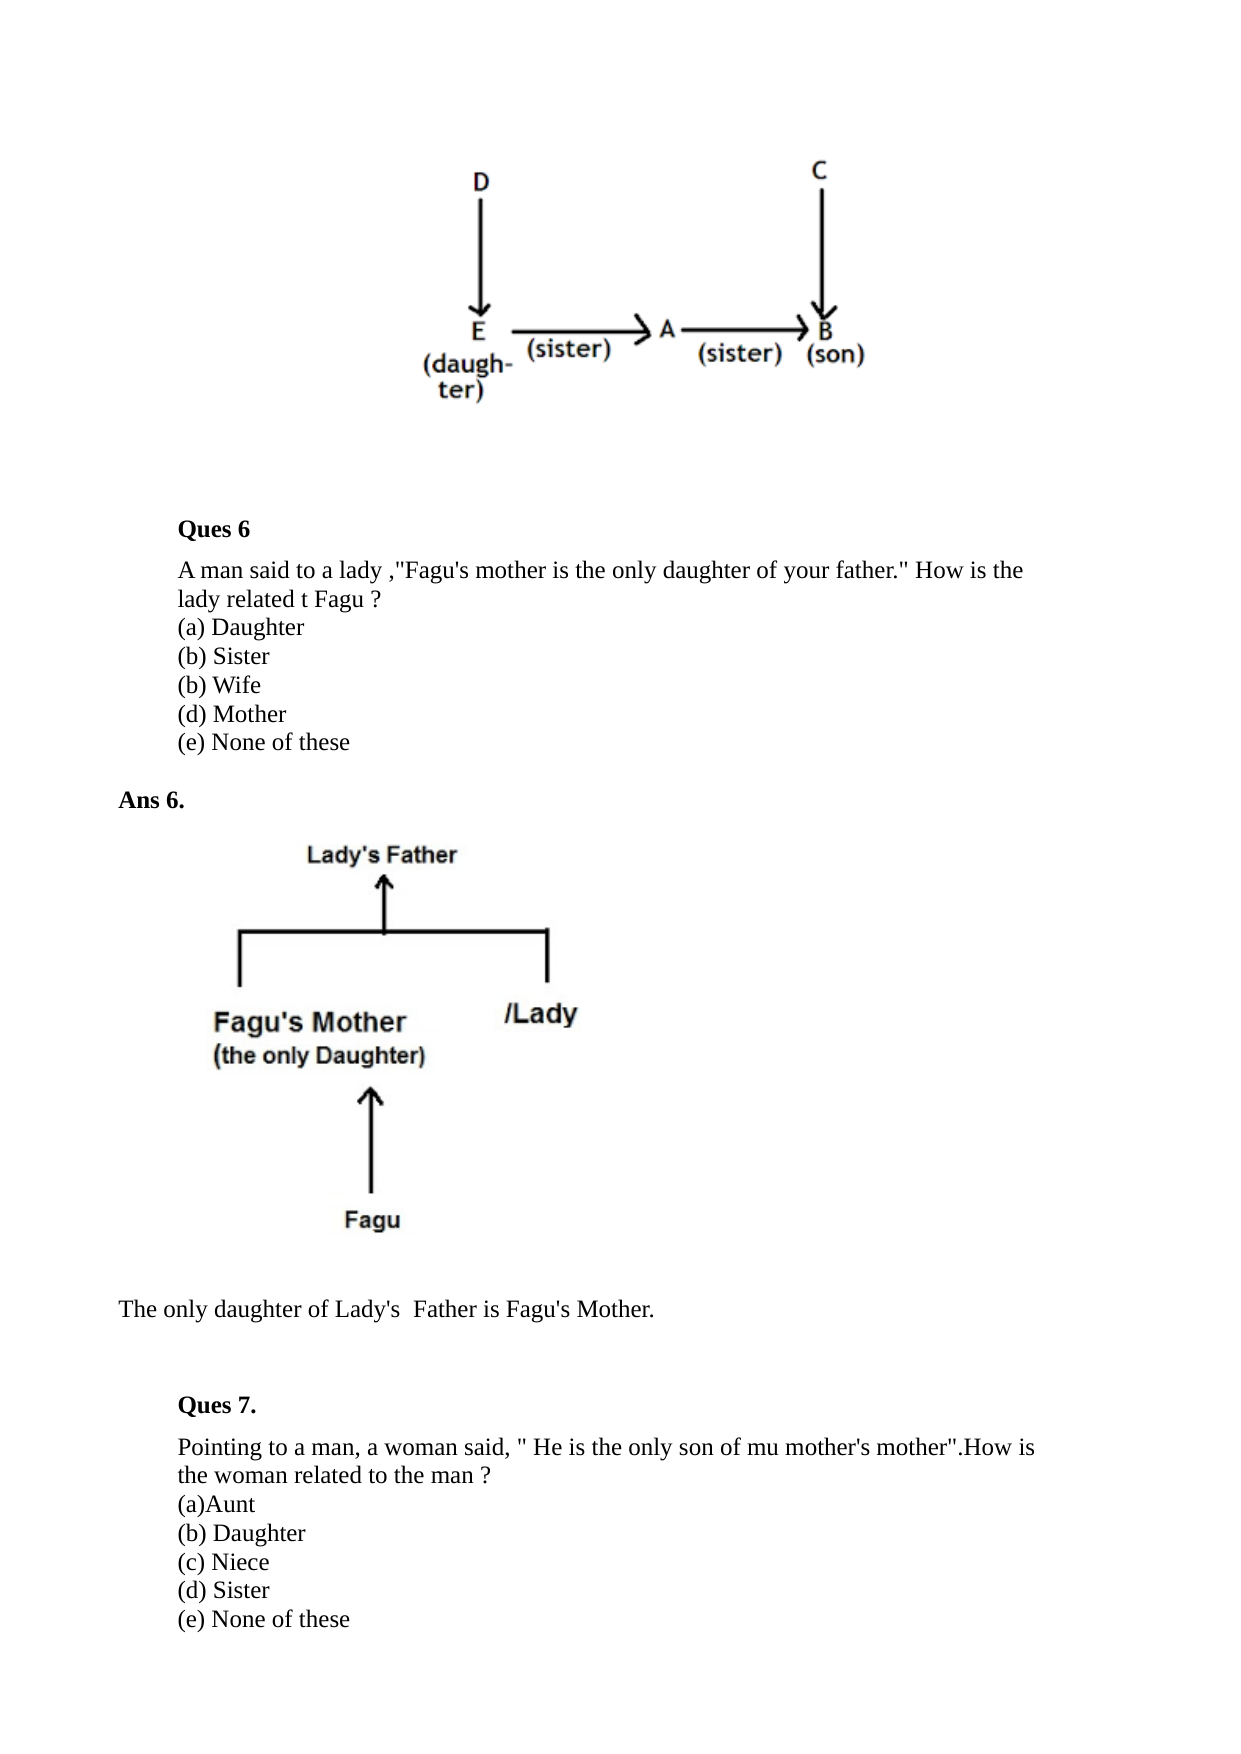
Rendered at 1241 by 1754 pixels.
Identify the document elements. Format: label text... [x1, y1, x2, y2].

picture [370, 118, 870, 412]
subtitle Ques 7. [177, 1391, 1063, 1419]
text The only daughter of Lady's Father is Fagu's Mother. [118, 1294, 1122, 1323]
text Ans 6. [118, 786, 1122, 1289]
text A man said to a lady ,"Fagu's mother is the only daughter of your father." How is the lady related t Fagu ? (a) Daughter (b) Sister (b) Wife (d) Mother (e) None of these [177, 555, 1063, 756]
text Pointing to a man, a woman said, " He is the only son of mu mother's mother".How is the woman related to the man ? (a)Aunt (b) Daughter (c) Niece (d) Sister (e) None of these [177, 1432, 1063, 1633]
picture [118, 820, 619, 1289]
subtitle Ques 6 [177, 514, 1063, 542]
